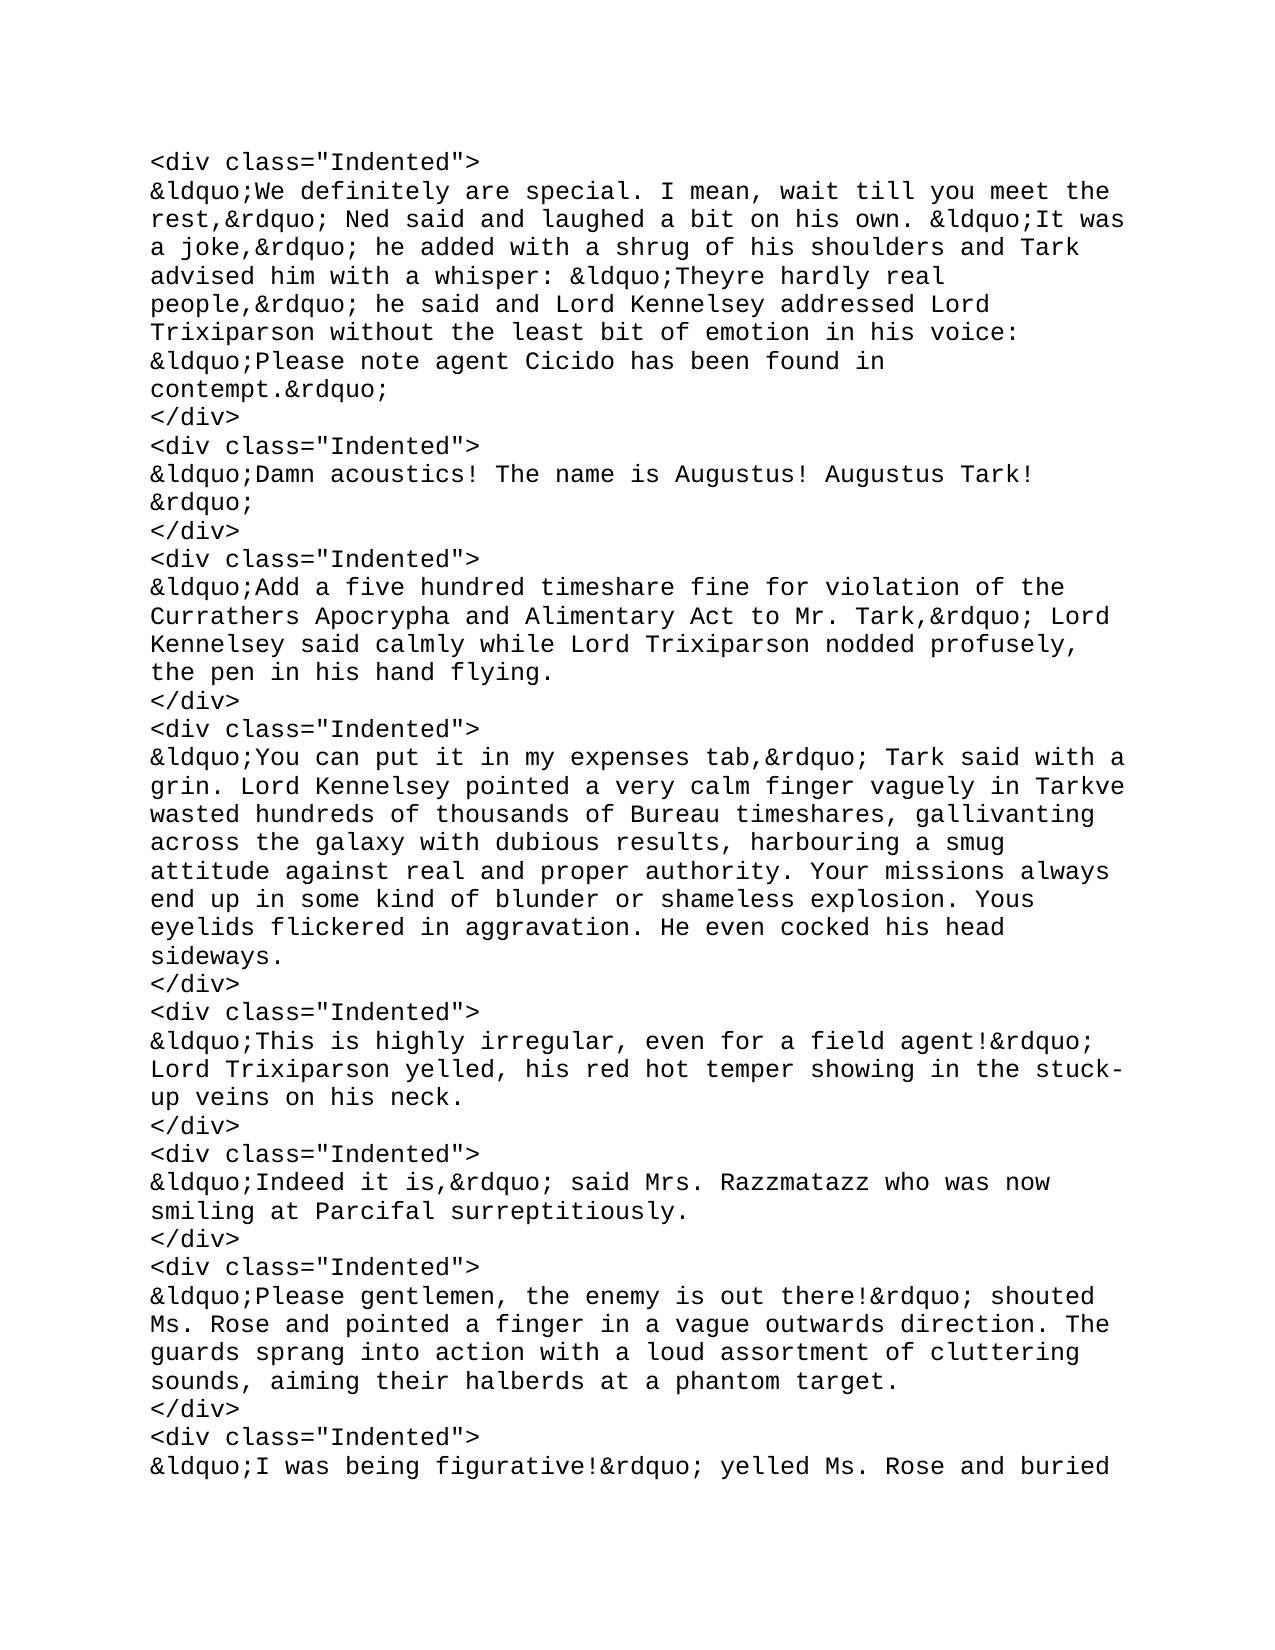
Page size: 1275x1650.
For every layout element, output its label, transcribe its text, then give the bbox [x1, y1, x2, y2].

text <div class="Indented"> [150, 547, 1125, 575]
text </div> [150, 1113, 1125, 1142]
text <div class="Indented"> [150, 1142, 1125, 1170]
text </div> [150, 1397, 1125, 1425]
text &ldquo;Add a five hundred timeshare fine for violation of the Currathers Apocrypha and Alimentary Act to Mr. Tark,&rdquo; Lord Kennelsey said calmly while Lord Trixiparson nodded profusely, the pen in his hand flying. [150, 575, 1125, 688]
text &ldquo;Damn acoustics! The name is Augustus! Augustus Tark!&rdquo; [150, 462, 1125, 518]
text </div> [150, 405, 1125, 433]
text <div class="Indented"> [150, 717, 1125, 745]
text <div class="Indented"> [150, 1255, 1125, 1283]
text <div class="Indented"> [150, 150, 1125, 178]
text <div class="Indented"> [150, 1425, 1125, 1453]
text &ldquo;Please gentlemen, the enemy is out there!&rdquo; shouted Ms. Rose and pointed a finger in a vague outwards direction. The guards sprang into action with a loud assortment of cluttering sounds, aiming their halberds at a phantom target. [150, 1283, 1125, 1397]
text &ldquo;I was being figurative!&rdquo; yelled Ms. Rose and buried [150, 1453, 1125, 1482]
text &ldquo;We definitely are special. I mean, wait till you meet the rest,&rdquo; Ned said and laughed a bit on his own. &ldquo;It was a joke,&rdquo; he added with a shrug of his shoulders and Tark advised him with a whisper: &ldquo;Theyre hardly real people,&rdquo; he said and Lord Kennelsey addressed Lord Trixiparson without the least bit of emotion in his voice: &ldquo;Please note agent Cicido has been found in contempt.&rdquo; [150, 178, 1125, 405]
text <div class="Indented"> [150, 433, 1125, 462]
text <div class="Indented"> [150, 1000, 1125, 1028]
text &ldquo;This is highly irregular, even for a field agent!&rdquo; Lord Trixiparson yelled, his red hot temper showing in the stuck-up veins on his neck. [150, 1028, 1125, 1113]
text </div> [150, 1227, 1125, 1255]
text &ldquo;You can put it in my expenses tab,&rdquo; Tark said with a grin. Lord Kennelsey pointed a very calm finger vaguely in Tarkve wasted hundreds of thousands of Bureau timeshares, gallivanting across the galaxy with dubious results, harbouring a smug attitude against real and proper authority. Your missions always end up in some kind of blunder or shameless explosion. Yous eyelids flickered in aggravation. He even cocked his head sideways. [150, 745, 1125, 972]
text </div> [150, 972, 1125, 1000]
text </div> [150, 518, 1125, 547]
text </div> [150, 688, 1125, 717]
text &ldquo;Indeed it is,&rdquo; said Mrs. Razzmatazz who was now smiling at Parcifal surreptitiously. [150, 1170, 1125, 1227]
